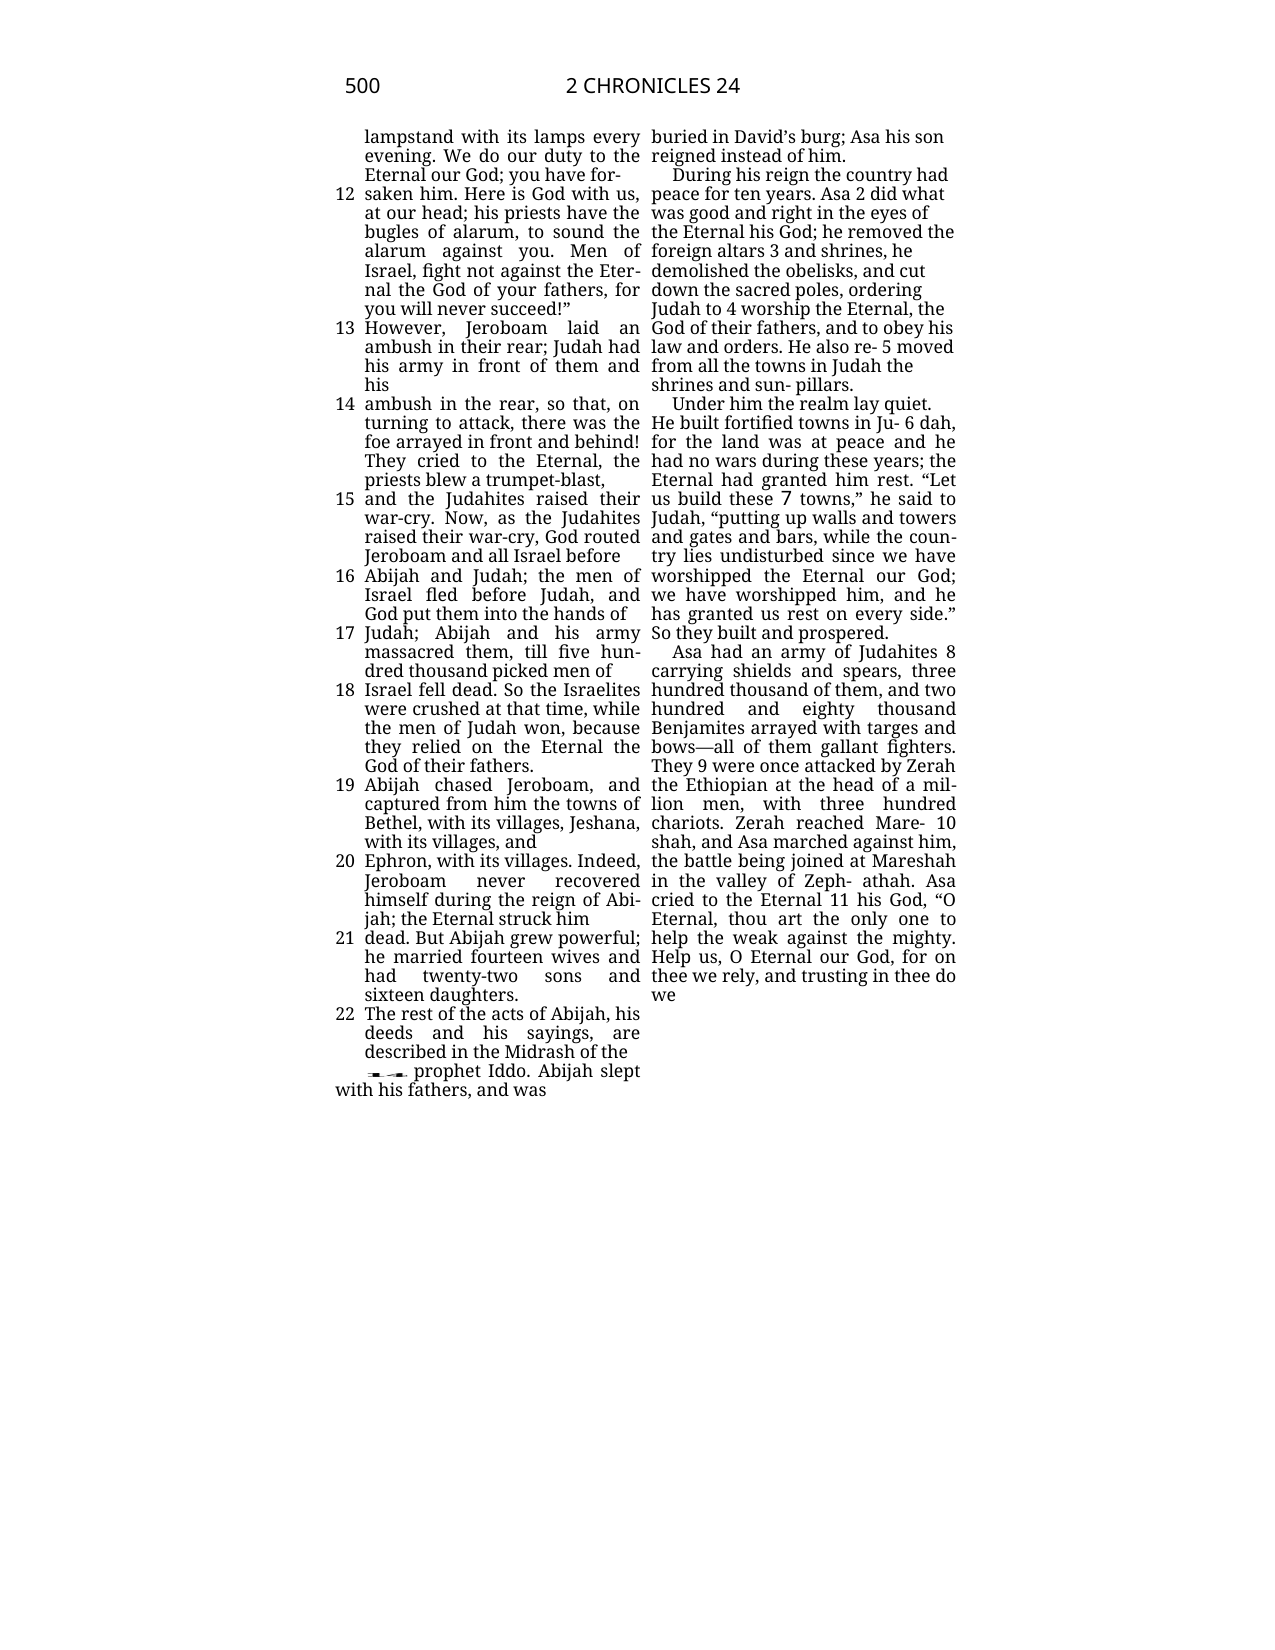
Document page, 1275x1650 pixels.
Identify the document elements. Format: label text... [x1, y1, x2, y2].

list dead. But Abijah grew power­ful; he married fourteen wives and had twenty-two sons and sixteen daughters. [335, 929, 641, 1005]
list However, Jeroboam laid an ambush in their rear; Judah had his army in front of them and his [335, 319, 641, 395]
list ambush in the rear, so that, on turning to attack, there was the foe arrayed in front and behind! They cried to the Eternal, the priests blew a trumpet-blast, [335, 395, 641, 491]
list Israel fell dead. So the Israel­ites were crushed at that time, while the men of Judah won, because they relied on the Eter­nal the God of their fathers. [335, 681, 641, 776]
list Abijah and Judah; the men of Israel fled before Judah, and God put them into the hands of [335, 567, 641, 624]
list and the Judahites raised their war-cry. Now, as the Judahites raised their war-cry, God routed Jeroboam and all Israel before [335, 491, 641, 567]
text During his reign the country had peace for ten years. Asa 2 did what was good and right in the eyes of the Eternal his God; he removed the foreign altars 3 and shrines, he demolished the obelisks, and cut down the sa­cred poles, ordering Judah to 4 worship the Eternal, the God of their fathers, and to obey his law and orders. He also re- 5 moved from all the towns in Judah the shrines and sun- pillars. [651, 166, 956, 395]
list saken him. Here is God with us, at our head; his priests have the bugles of alarum, to sound the alarum against you. Men of Israel, fight not against the Eter­nal the God of your fathers, for you will never succeed!” [335, 186, 641, 319]
text lampstand with its lamps every evening. We do our duty to the Eternal our God; you have for- [364, 128, 641, 186]
text Asa had an army of Judahites 8 carrying shields and spears, three hundred thousand of them, and two hundred and eighty thousand Benjamites arrayed with targes and bows—all of them gallant fighters. They 9 were once attacked by Zerah the Ethiopian at the head of a mil­lion men, with three hundred chariots. Zerah reached Mare- 10 shah, and Asa marched against him, the battle being joined at Mareshah in the valley of Zeph- athah. Asa cried to the Eternal 11 his God, “O Eternal, thou art the only one to help the weak against the mighty. Help us, O Eternal our God, for on thee we rely, and trusting in thee do we [651, 643, 956, 1005]
text He built fortified towns in Ju- 6 dah, for the land was at peace and he had no wars during these years; the Eternal had granted him rest. “Let us build these 7 towns,” he said to Judah, “put­ting up walls and towers and gates and bars, while the coun­try lies undisturbed since we have worshipped the Eternal our God; we have worshipped him, and he has granted us rest on every side.” So they built and prospered. [651, 414, 956, 643]
text buried in David’s burg; Asa his son reigned instead of him. [651, 128, 956, 166]
list Abijah chased Jeroboam, and captured from him the towns of Bethel, with its villages, Jeshana, with its villages, and [335, 776, 641, 853]
list Ephron, with its villages. In­deed, Jeroboam never recovered himself during the reign of Abi­jah; the Eternal struck him [335, 853, 641, 929]
picture [367, 1073, 408, 1077]
list Judah; Abijah and his army massacred them, till five hun­dred thousand picked men of [335, 624, 641, 681]
text Under him the realm lay quiet. [651, 395, 956, 414]
text prophet Iddo. Abijah slept with his fathers, and was [335, 1062, 641, 1101]
list The rest of the acts of Abijah, his deeds and his sayings, are described in the Midrash of the [335, 1005, 641, 1062]
